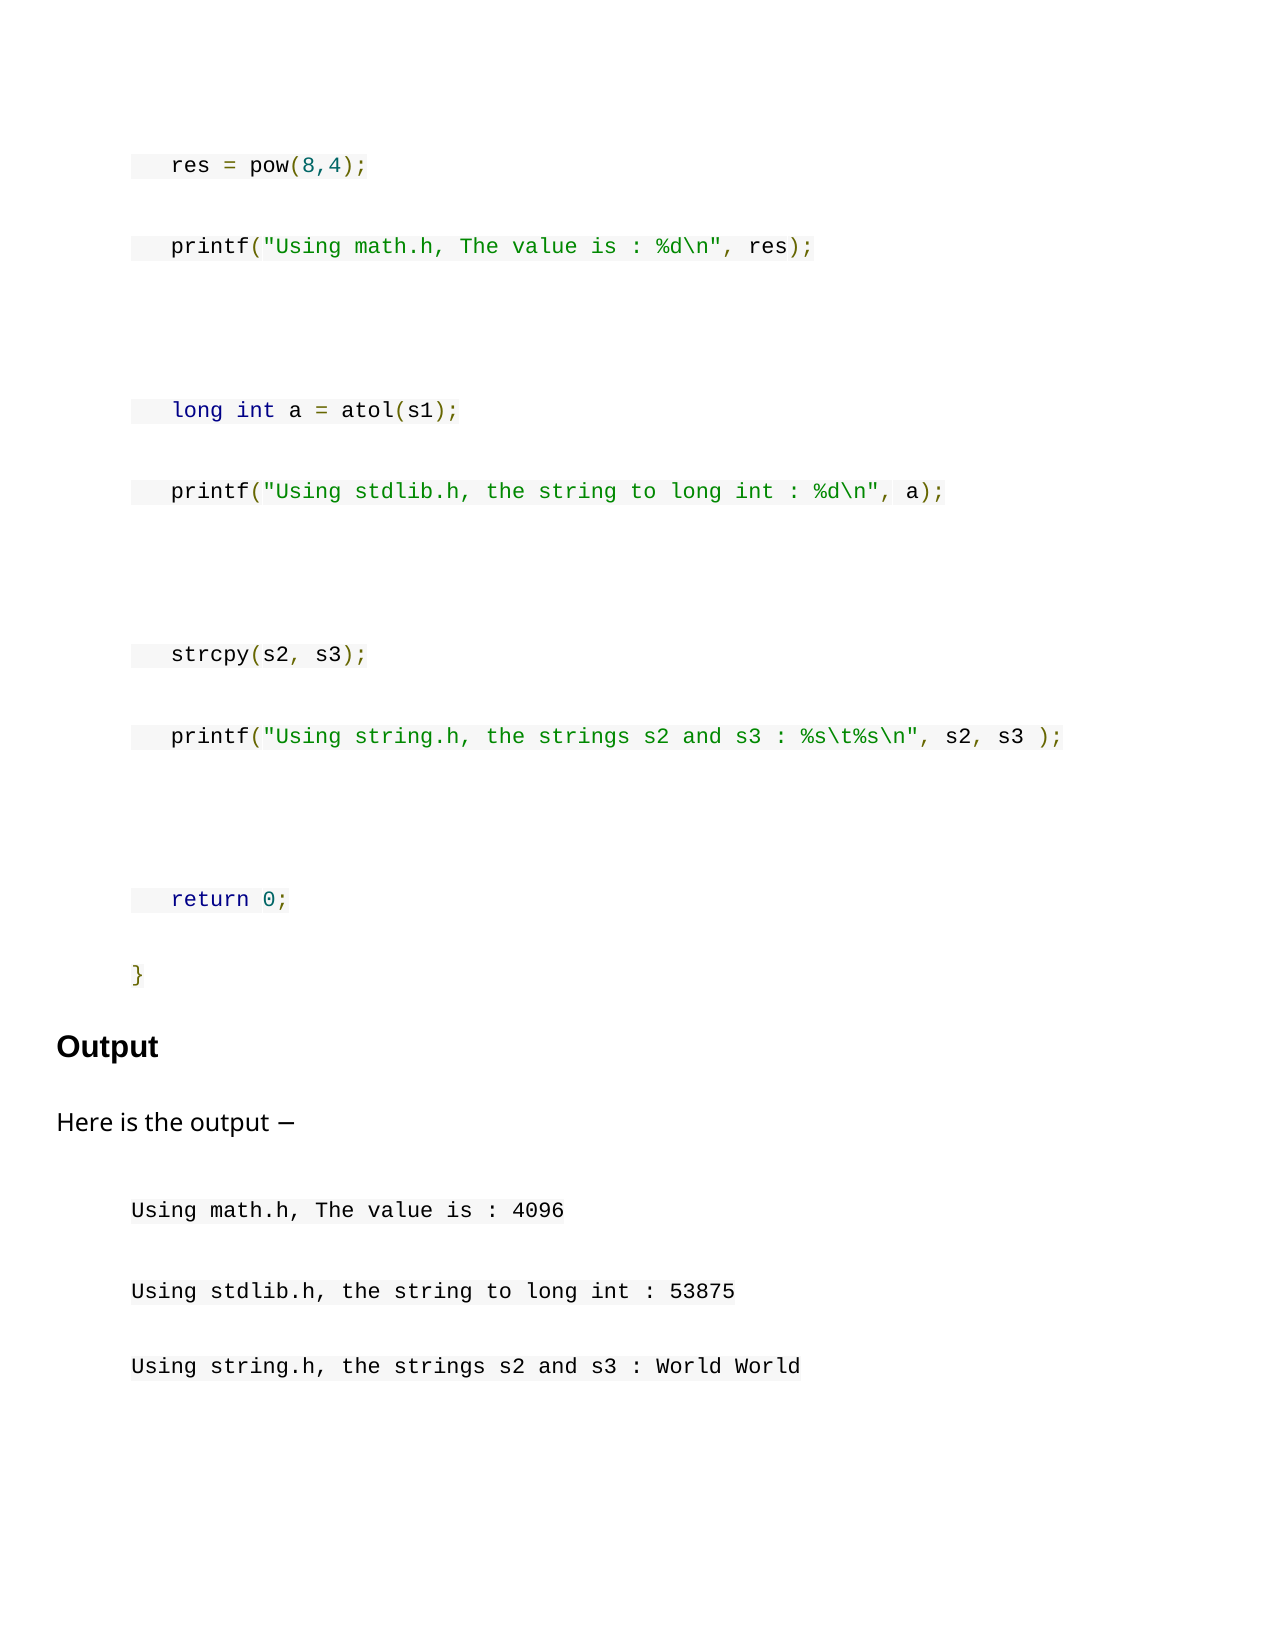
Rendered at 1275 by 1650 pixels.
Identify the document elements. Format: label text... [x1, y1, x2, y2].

text Using stdlib.h, the string to long int : 53875 [131, 1276, 1092, 1309]
text } [131, 959, 1092, 992]
text res = pow(8,4); [131, 150, 1092, 183]
text strcpy(s2, s3); [131, 639, 1092, 672]
text printf("Using string.h, the strings s2 and s3 : %s\t%s\n", s2, s3 ); [131, 721, 1092, 754]
text printf("Using math.h, The value is : %d\n", res); [131, 232, 1092, 265]
text Here is the output − [56, 1105, 1087, 1139]
text Using string.h, the strings s2 and s3 : World World [131, 1352, 1092, 1385]
text long int a = atol(s1); [131, 395, 1092, 428]
subtitle Output [56, 1028, 1087, 1064]
text return 0; [131, 884, 1092, 917]
text Using math.h, The value is : 4096 [131, 1195, 1092, 1228]
text printf("Using stdlib.h, the string to long int : %d\n", a); [131, 476, 1092, 509]
